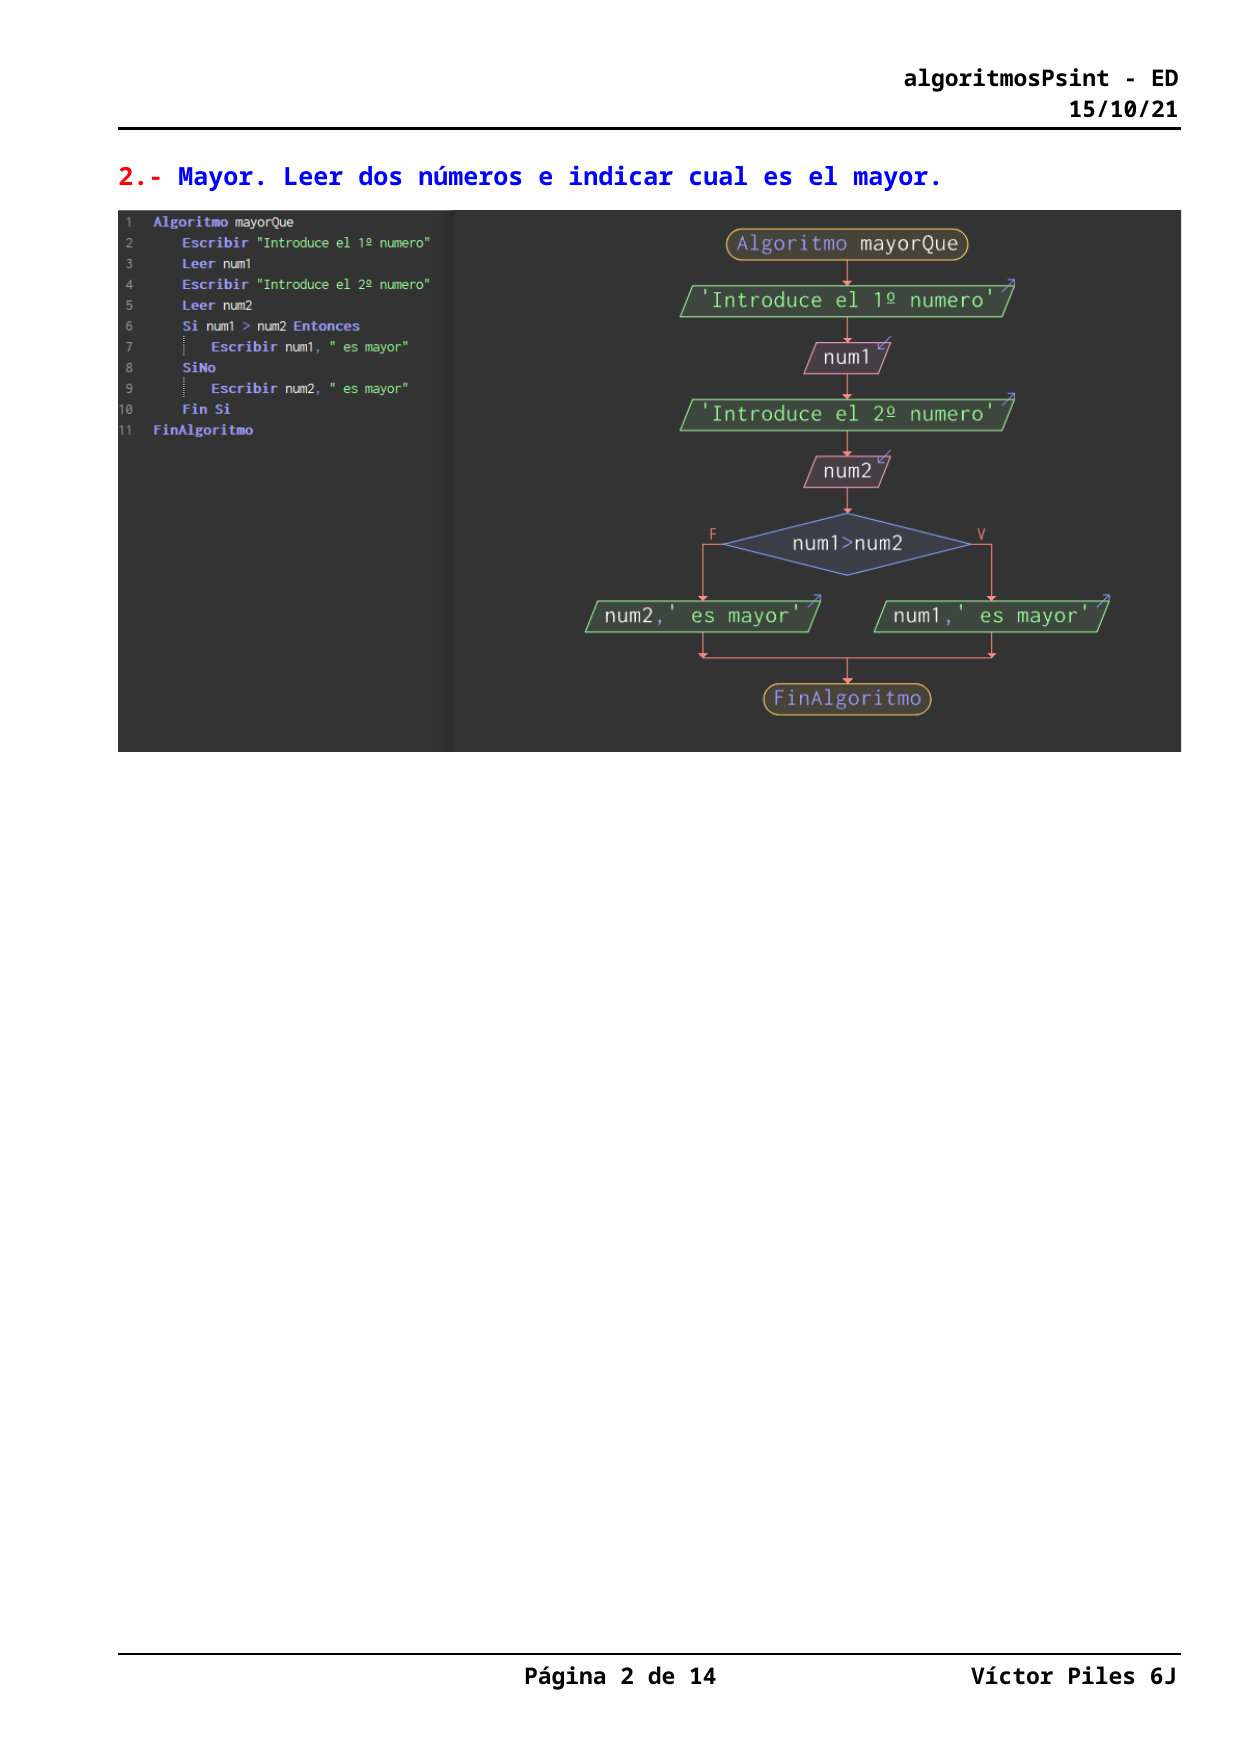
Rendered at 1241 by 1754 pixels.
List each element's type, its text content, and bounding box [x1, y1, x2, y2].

text 2.- Mayor. Leer dos números e indicar cual es el mayor. [118, 159, 1181, 193]
picture [118, 210, 1182, 752]
